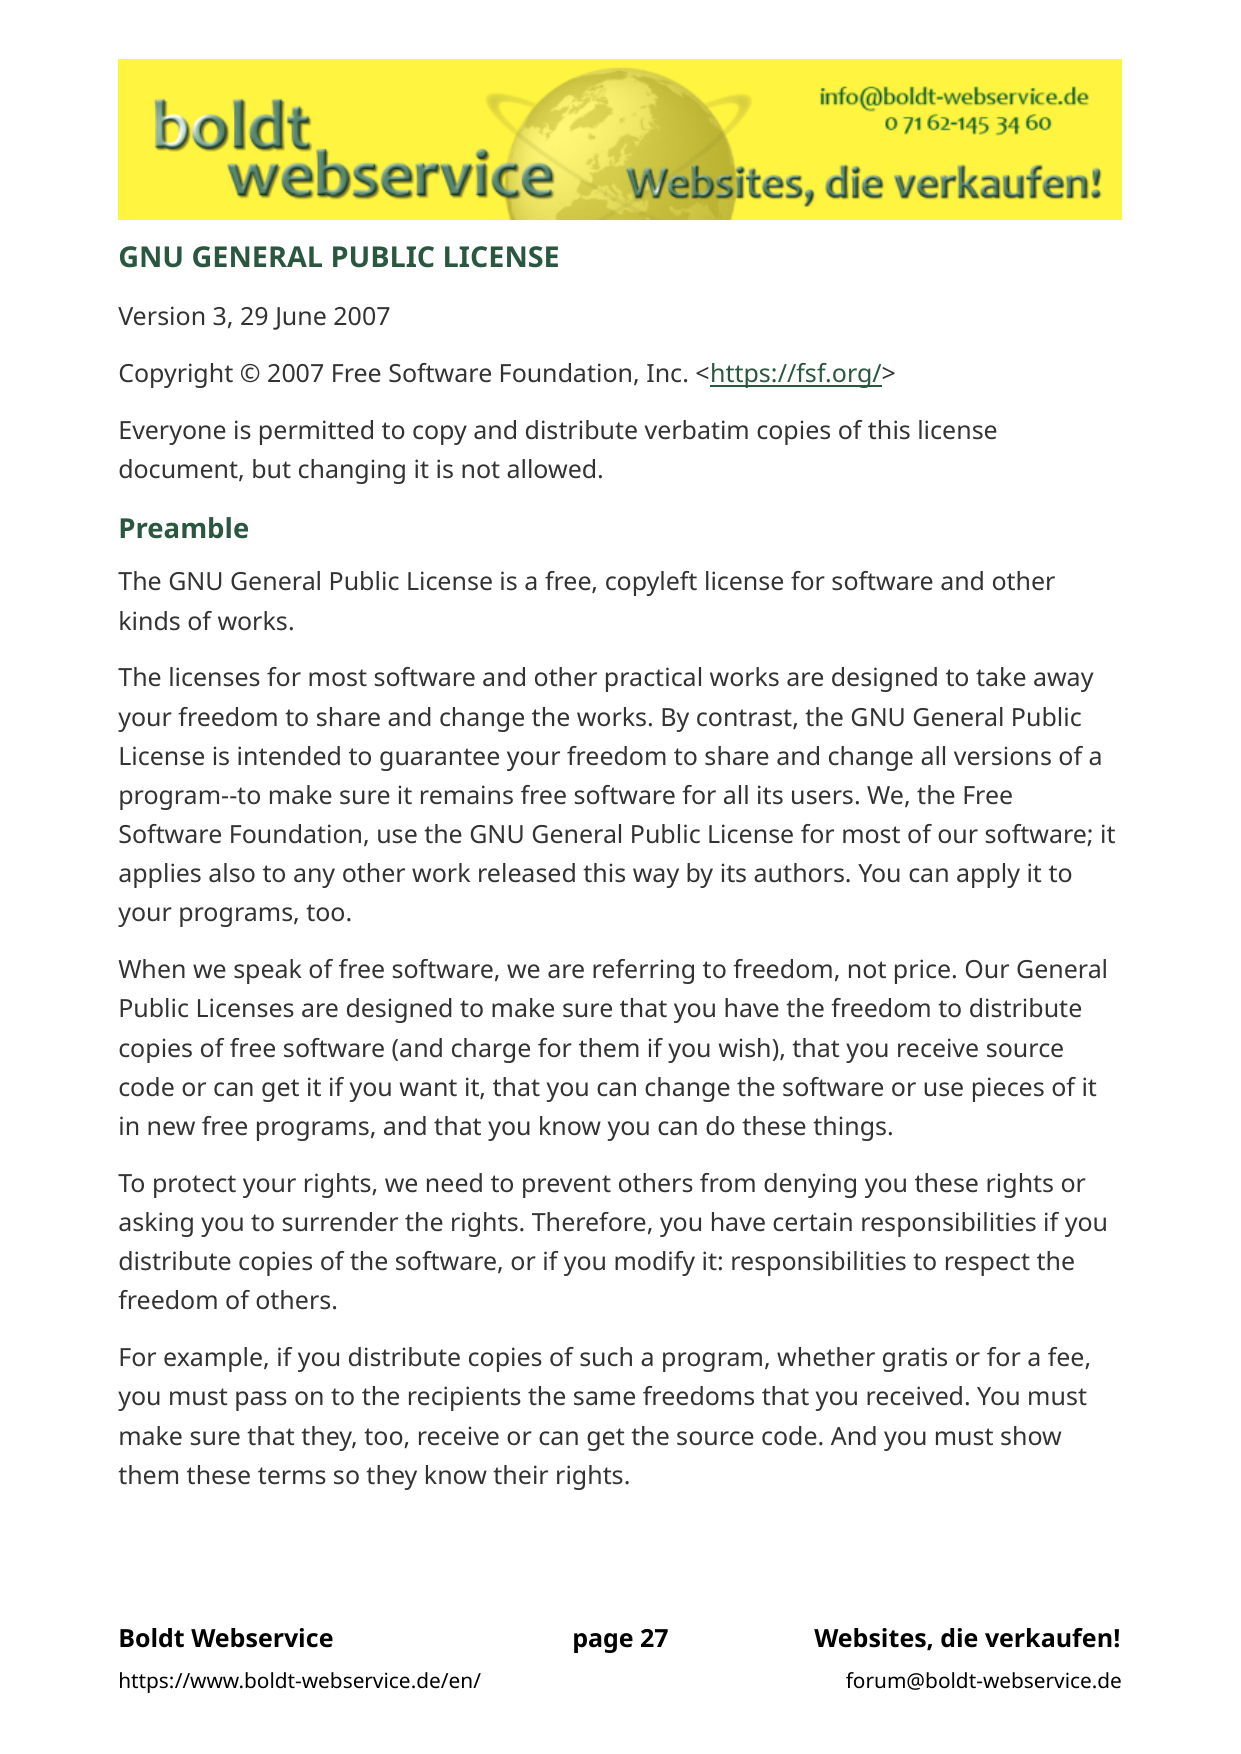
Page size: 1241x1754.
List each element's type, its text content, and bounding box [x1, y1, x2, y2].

text To protect your rights, we need to prevent others from denying you these rights or asking you to surrender the rights. Therefore, you have certain responsibilities if you distribute copies of the software, or if you modify it: responsibilities to respect the freedom of others. [118, 1166, 1122, 1317]
text When we speak of free software, we are referring to freedom, not price. Our General Public Licenses are designed to make sure that you have the freedom to distribute copies of free software (and charge for them if you wish), that you receive source code or can get it if you want it, that you can change the software or use pieces of it in new free programs, and that you know you can do these things. [118, 952, 1122, 1143]
text For example, if you distribute copies of such a program, whether gratis or for a fee, you must pass on to the recipients the same freedoms that you received. You must make sure that they, too, receive or can get the source code. And you must show them these terms so they know their rights. [118, 1340, 1122, 1491]
text Copyright © 2007 Free Software Foundation, Inc. <https://fsf.org/> [118, 356, 1122, 390]
text Everyone is permitted to copy and distribute verbatim copies of this license document, but changing it is not allowed. [118, 413, 1122, 486]
text The licenses for most software and other practical works are designed to take away your freedom to share and change the works. By contrast, the GNU General Public License is intended to guarantee your freedom to share and change all versions of a program--to make sure it remains free software for all its users. We, the Free Software Foundation, use the GNU General Public License for most of our software; it applies also to any other work released this way by its authors. You can apply it to your programs, too. [118, 660, 1122, 929]
picture [118, 59, 1123, 220]
text Version 3, 29 June 2007 [118, 299, 1122, 333]
text The GNU General Public License is a free, copyleft license for software and other kinds of works. [118, 564, 1122, 637]
subtitle GNU GENERAL PUBLIC LICENSE [118, 236, 1122, 275]
subtitle Preamble [118, 509, 1122, 546]
